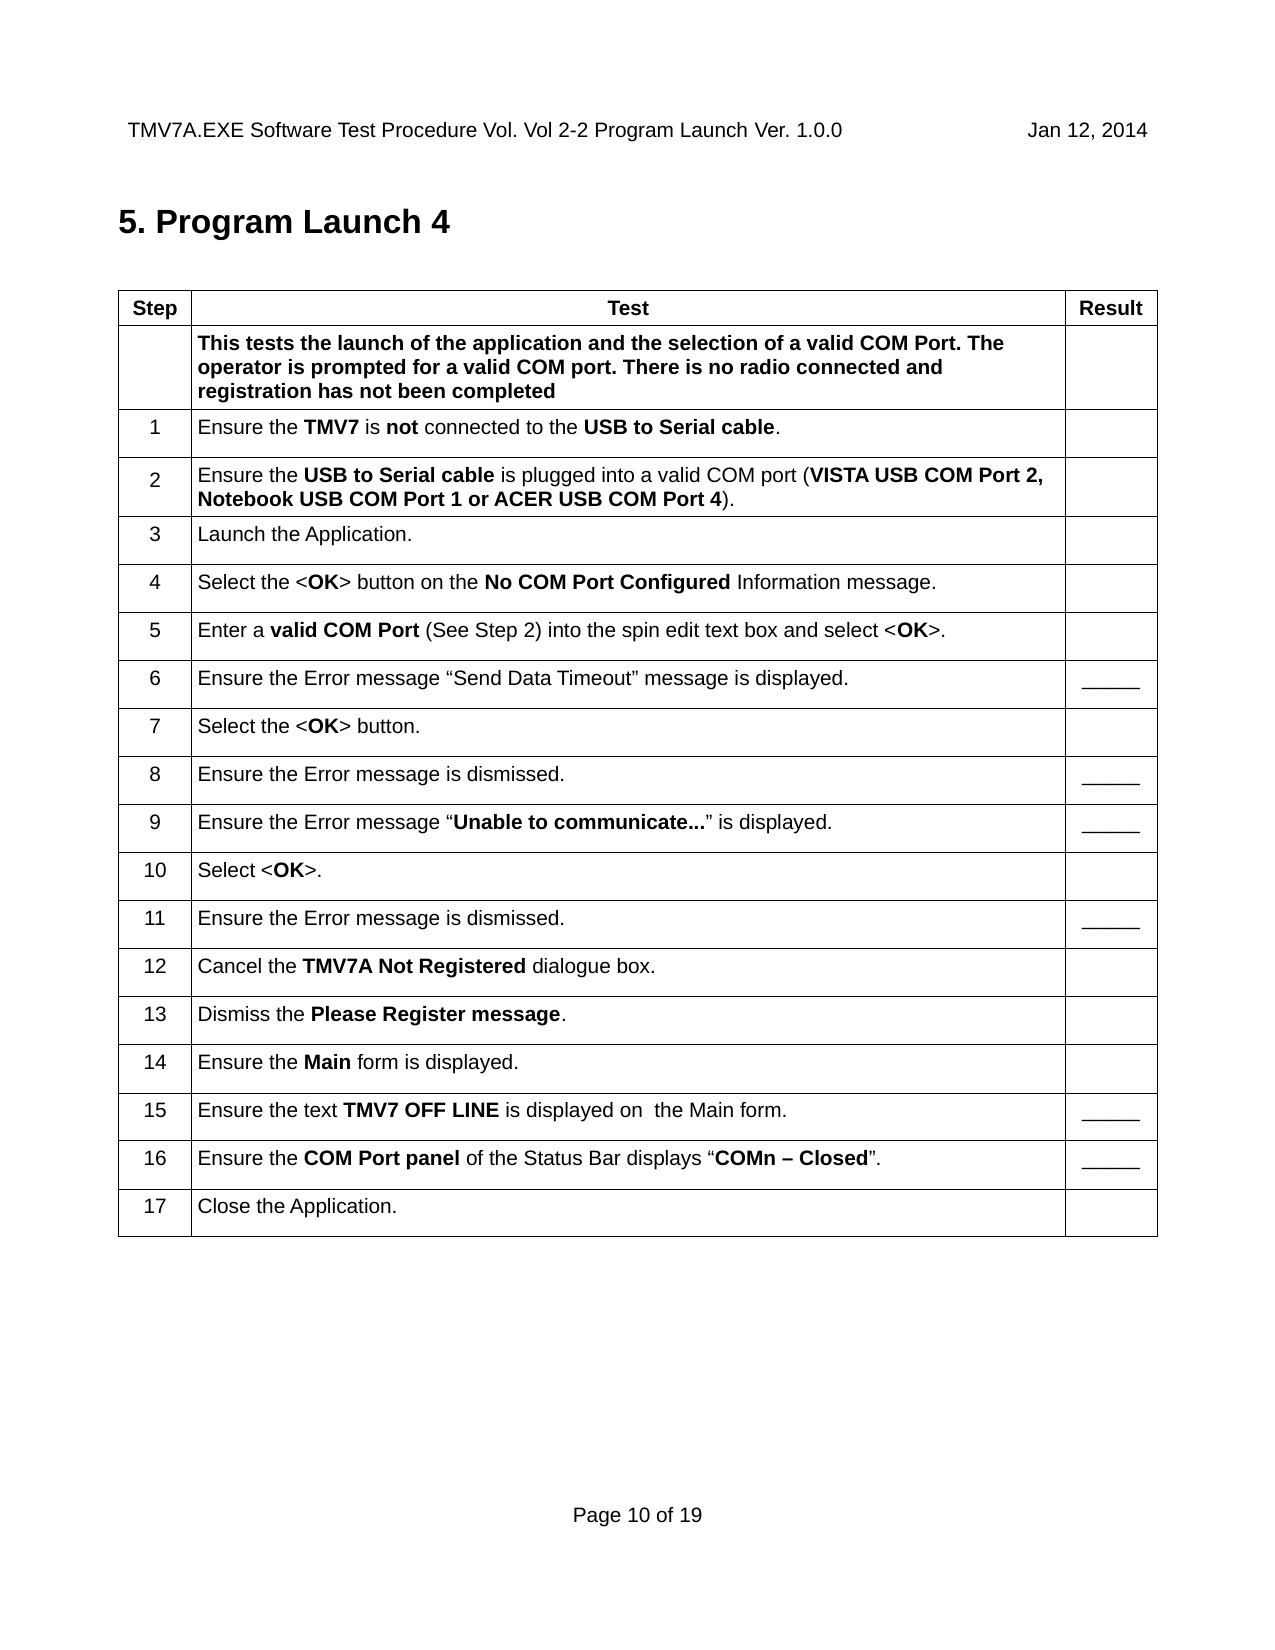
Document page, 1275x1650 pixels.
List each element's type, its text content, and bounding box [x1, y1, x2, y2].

table_cell 16 [119, 1141, 191, 1188]
table_cell 2 [119, 458, 191, 516]
table_cell 12 [119, 949, 191, 996]
table_cell [1066, 949, 1157, 996]
table_cell [1066, 458, 1157, 516]
table_cell [1066, 326, 1157, 409]
table_cell Ensure the Error message “Send Data Timeout” message is displayed. [192, 661, 1065, 708]
table_cell 14 [119, 1045, 191, 1092]
table_cell [1066, 1045, 1157, 1092]
table_cell 8 [119, 757, 191, 804]
table_cell This tests the launch of the application and the selection of a valid COM Port. The operator is prompted for a valid COM port. There is no radio connected and registration has not been completed [192, 326, 1065, 409]
table_cell [1066, 517, 1157, 564]
table_cell 13 [119, 997, 191, 1044]
table_cell [119, 326, 191, 409]
table_cell Ensure the COM Port panel of the Status Bar displays “COMn – Closed”. [192, 1141, 1065, 1188]
table_cell 6 [119, 661, 191, 708]
table_cell 3 [119, 517, 191, 564]
table_cell [1066, 709, 1157, 756]
table_cell Ensure the text TMV7 OFF LINE is displayed on the Main form. [192, 1094, 1065, 1140]
table_cell Dismiss the Please Register message. [192, 997, 1065, 1044]
table_cell Cancel the TMV7A Not Registered dialogue box. [192, 949, 1065, 996]
table_cell [1066, 853, 1157, 900]
table_cell [1066, 565, 1157, 612]
table_cell 10 [119, 853, 191, 900]
table_cell [1066, 410, 1157, 457]
subtitle 5. Program Launch 4 [118, 202, 1157, 241]
table_cell 1 [119, 410, 191, 457]
table_cell 5 [119, 613, 191, 660]
table_cell Ensure the Error message is dismissed. [192, 901, 1065, 948]
table_cell 4 [119, 565, 191, 612]
table_cell Ensure the Error message is dismissed. [192, 757, 1065, 804]
table_header Result [1066, 291, 1157, 325]
table_cell 9 [119, 805, 191, 852]
table_cell [1066, 997, 1157, 1044]
table_cell Select the <OK> button. [192, 709, 1065, 756]
table_cell [1066, 1190, 1157, 1236]
table_cell 15 [119, 1094, 191, 1140]
table_cell 17 [119, 1190, 191, 1236]
table_cell _____ [1066, 661, 1157, 708]
table_header Step [119, 291, 191, 325]
table_cell Ensure the Main form is displayed. [192, 1045, 1065, 1092]
table_cell [1066, 613, 1157, 660]
table_cell Ensure the USB to Serial cable is plugged into a valid COM port (VISTA USB COM Port 2, Notebook USB COM Port 1 or ACER USB COM Port 4). [192, 458, 1065, 516]
table_cell Ensure the TMV7 is not connected to the USB to Serial cable. [192, 410, 1065, 457]
table_cell _____ [1066, 1141, 1157, 1188]
table_header Test [192, 291, 1065, 325]
table_cell Select <OK>. [192, 853, 1065, 900]
table_cell Ensure the Error message “Unable to communicate...” is displayed. [192, 805, 1065, 852]
table_cell Launch the Application. [192, 517, 1065, 564]
table_cell Enter a valid COM Port (See Step 2) into the spin edit text box and select <OK>. [192, 613, 1065, 660]
table_cell 7 [119, 709, 191, 756]
table_cell _____ [1066, 901, 1157, 948]
table_cell 11 [119, 901, 191, 948]
table_cell Select the <OK> button on the No COM Port Configured Information message. [192, 565, 1065, 612]
table_cell _____ [1066, 757, 1157, 804]
table_cell _____ [1066, 805, 1157, 852]
table_cell Close the Application. [192, 1190, 1065, 1236]
table_cell _____ [1066, 1094, 1157, 1140]
